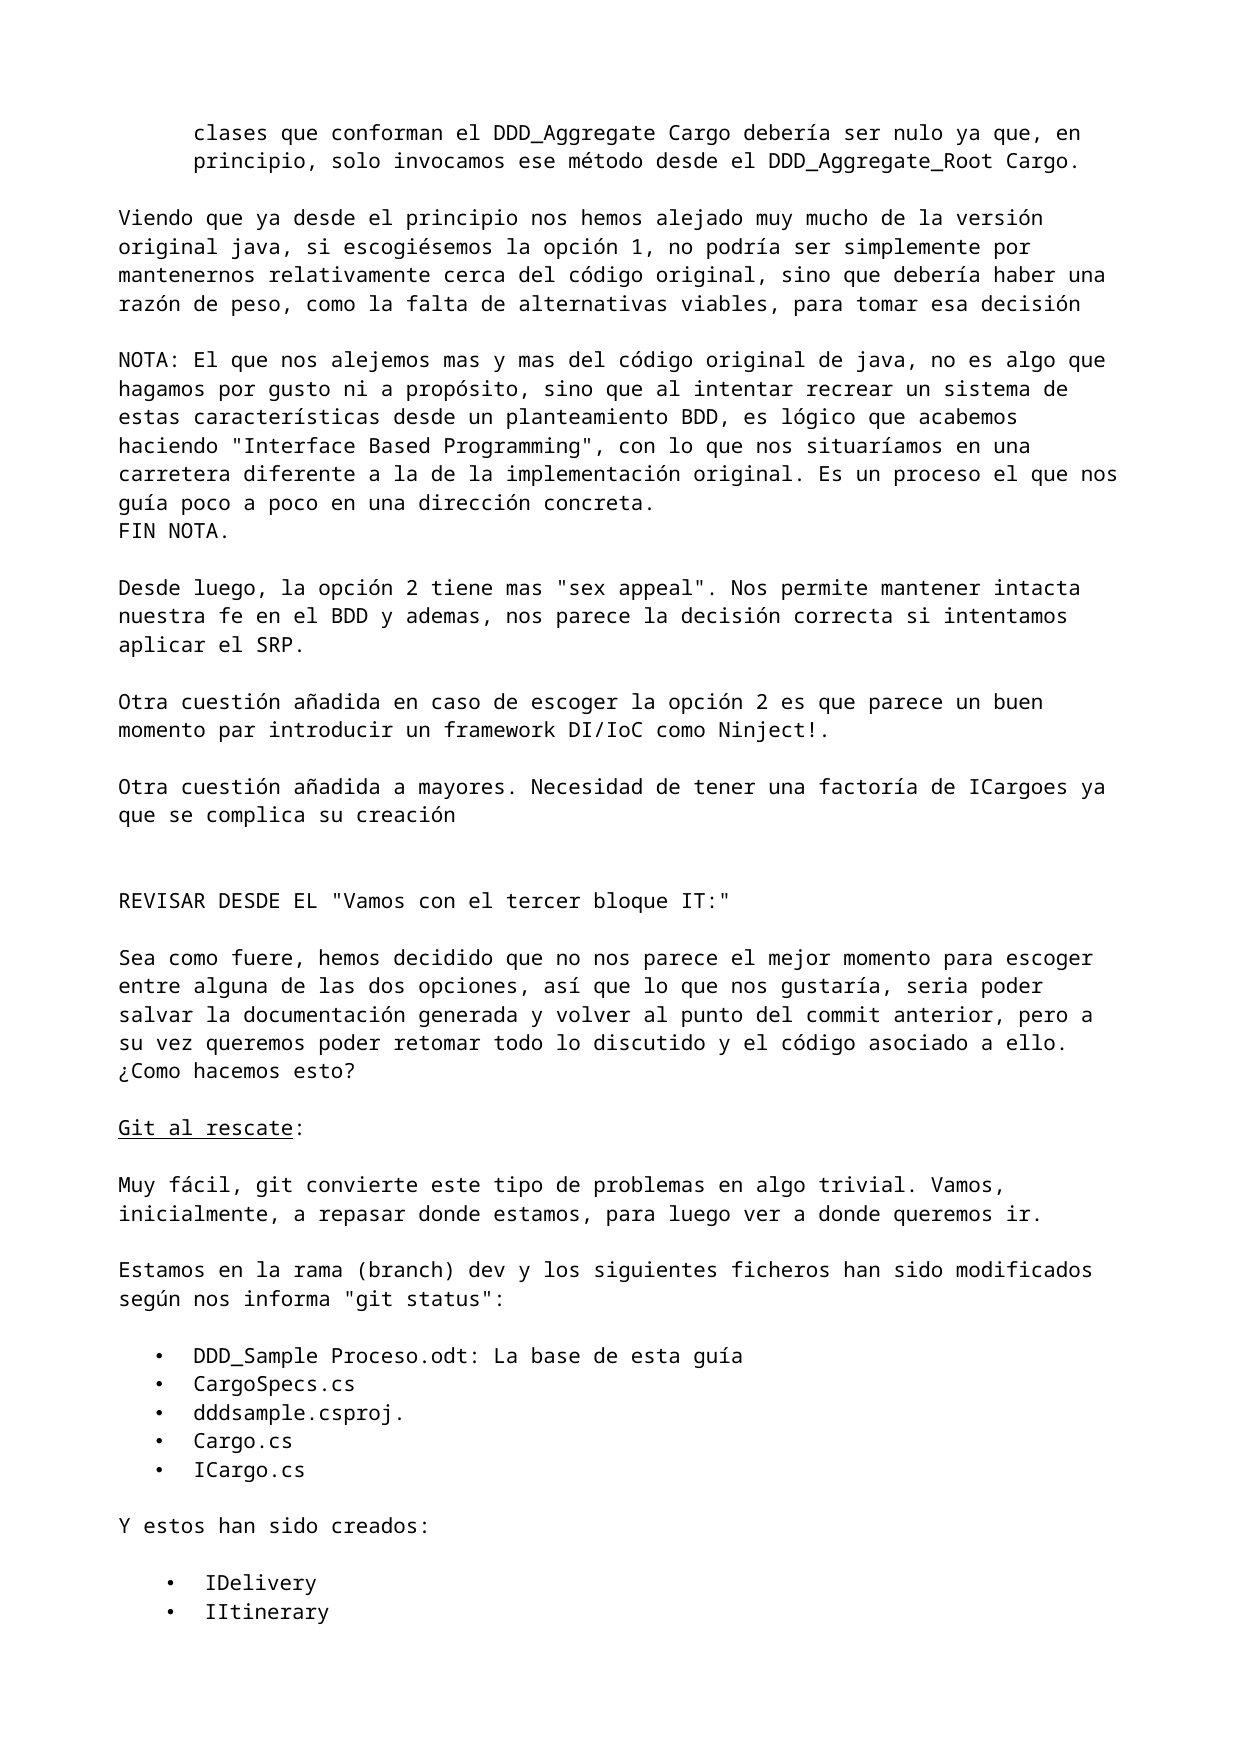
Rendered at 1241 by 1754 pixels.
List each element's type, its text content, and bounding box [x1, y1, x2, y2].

list Cargo.cs [156, 1426, 1122, 1455]
text NOTA: El que nos alejemos mas y mas del código original de java, no es algo que hagamos por gusto ni a propósito, sino que al intentar recrear un sistema de estas características desde un planteamiento BDD, es lógico que acabemos haciendo "Interface Based Programming", con lo que nos situaríamos en una carretera diferente a la de la implementación original. Es un proceso el que nos guía poco a poco en una dirección concreta. [118, 346, 1122, 516]
text Y estos han sido creados: [118, 1512, 1122, 1540]
list dddsample.csproj. [156, 1398, 1122, 1426]
list CargoSpecs.cs [156, 1369, 1122, 1398]
text Muy fácil, git convierte este tipo de problemas en algo trivial. Vamos, inicialmente, a repasar donde estamos, para luego ver a donde queremos ir. [118, 1170, 1122, 1227]
list ICargo.cs [156, 1455, 1122, 1483]
list IDelivery [167, 1568, 1122, 1597]
text Estamos en la rama (branch) dev y los siguientes ficheros han sido modificados según nos informa "git status": [118, 1256, 1122, 1312]
text Viendo que ya desde el principio nos hemos alejado muy mucho de la versión original java, si escogiésemos la opción 1, no podría ser simplemente por mantenernos relativamente cerca del código original, sino que debería haber una razón de peso, como la falta de alternativas viables, para tomar esa decisión [118, 203, 1122, 317]
text FIN NOTA. [118, 516, 1122, 545]
text Otra cuestión añadida a mayores. Necesidad de tener una factoría de ICargoes ya que se complica su creación [118, 772, 1122, 829]
text Sea como fuere, hemos decidido que no nos parece el mejor momento para escoger entre alguna de las dos opciones, así que lo que nos gustaría, seria poder salvar la documentación generada y volver al punto del commit anterior, pero a su vez queremos poder retomar todo lo discutido y el código asociado a ello. ¿Como hacemos esto? [118, 943, 1122, 1085]
text Git al rescate: [118, 1113, 1122, 1142]
text REVISAR DESDE EL "Vamos con el tercer bloque IT:" [118, 886, 1122, 914]
list IItinerary [167, 1597, 1122, 1625]
list DDD_Sample Proceso.odt: La base de esta guía [156, 1341, 1122, 1369]
text Otra cuestión añadida en caso de escoger la opción 2 es que parece un buen momento par introducir un framework DI/IoC como Ninject!. [118, 687, 1122, 744]
text Desde luego, la opción 2 tiene mas "sex appeal". Nos permite mantener intacta nuestra fe en el BDD y ademas, nos parece la decisión correcta si intentamos aplicar el SRP. [118, 573, 1122, 658]
list clases que conforman el DDD_Aggregate Cargo debería ser nulo ya que, en principio, solo invocamos ese método desde el DDD_Aggregate_Root Cargo. [156, 118, 1122, 175]
